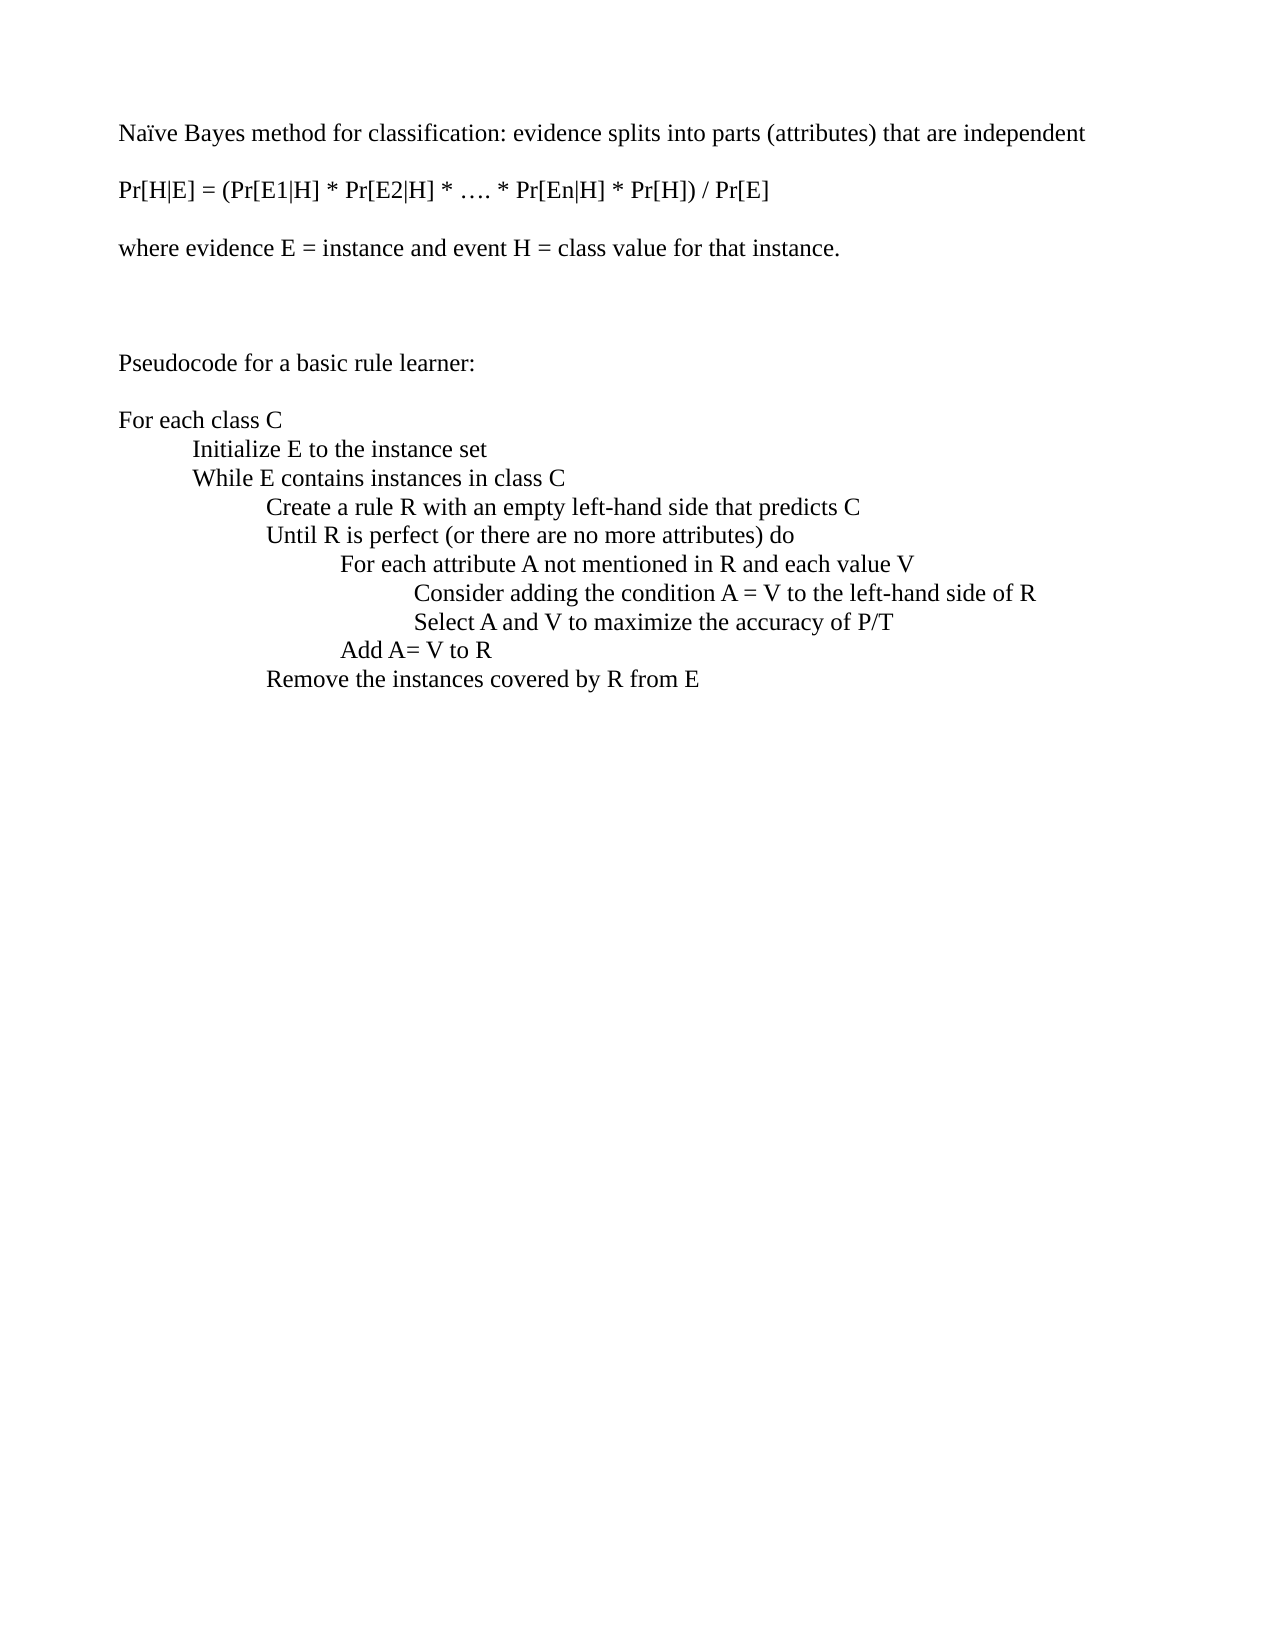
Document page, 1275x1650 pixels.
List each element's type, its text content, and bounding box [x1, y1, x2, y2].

text where evidence E = instance and event H = class value for that instance. [118, 233, 1157, 262]
text Naïve Bayes method for classification: evidence splits into parts (attributes) that are independent [118, 118, 1157, 147]
text For each class C [118, 406, 1157, 434]
text Add A= V to R [118, 636, 1157, 664]
text Pr[H|E] = (Pr[E1|H] * Pr[E2|H] * …. * Pr[En|H] * Pr[H]) / Pr[E] [118, 176, 1157, 204]
text Initialize E to the instance set [118, 434, 1157, 463]
text Create a rule R with an empty left-hand side that predicts C [118, 492, 1157, 521]
text Select A and V to maximize the accuracy of P/T [118, 607, 1157, 636]
text While E contains instances in class C [118, 463, 1157, 492]
text Until R is perfect (or there are no more attributes) do [118, 521, 1157, 549]
text Remove the instances covered by R from E [118, 664, 1157, 693]
text Pseudocode for a basic rule learner: [118, 348, 1157, 377]
text For each attribute A not mentioned in R and each value V [118, 549, 1157, 578]
text Consider adding the condition A = V to the left-hand side of R [118, 578, 1157, 607]
